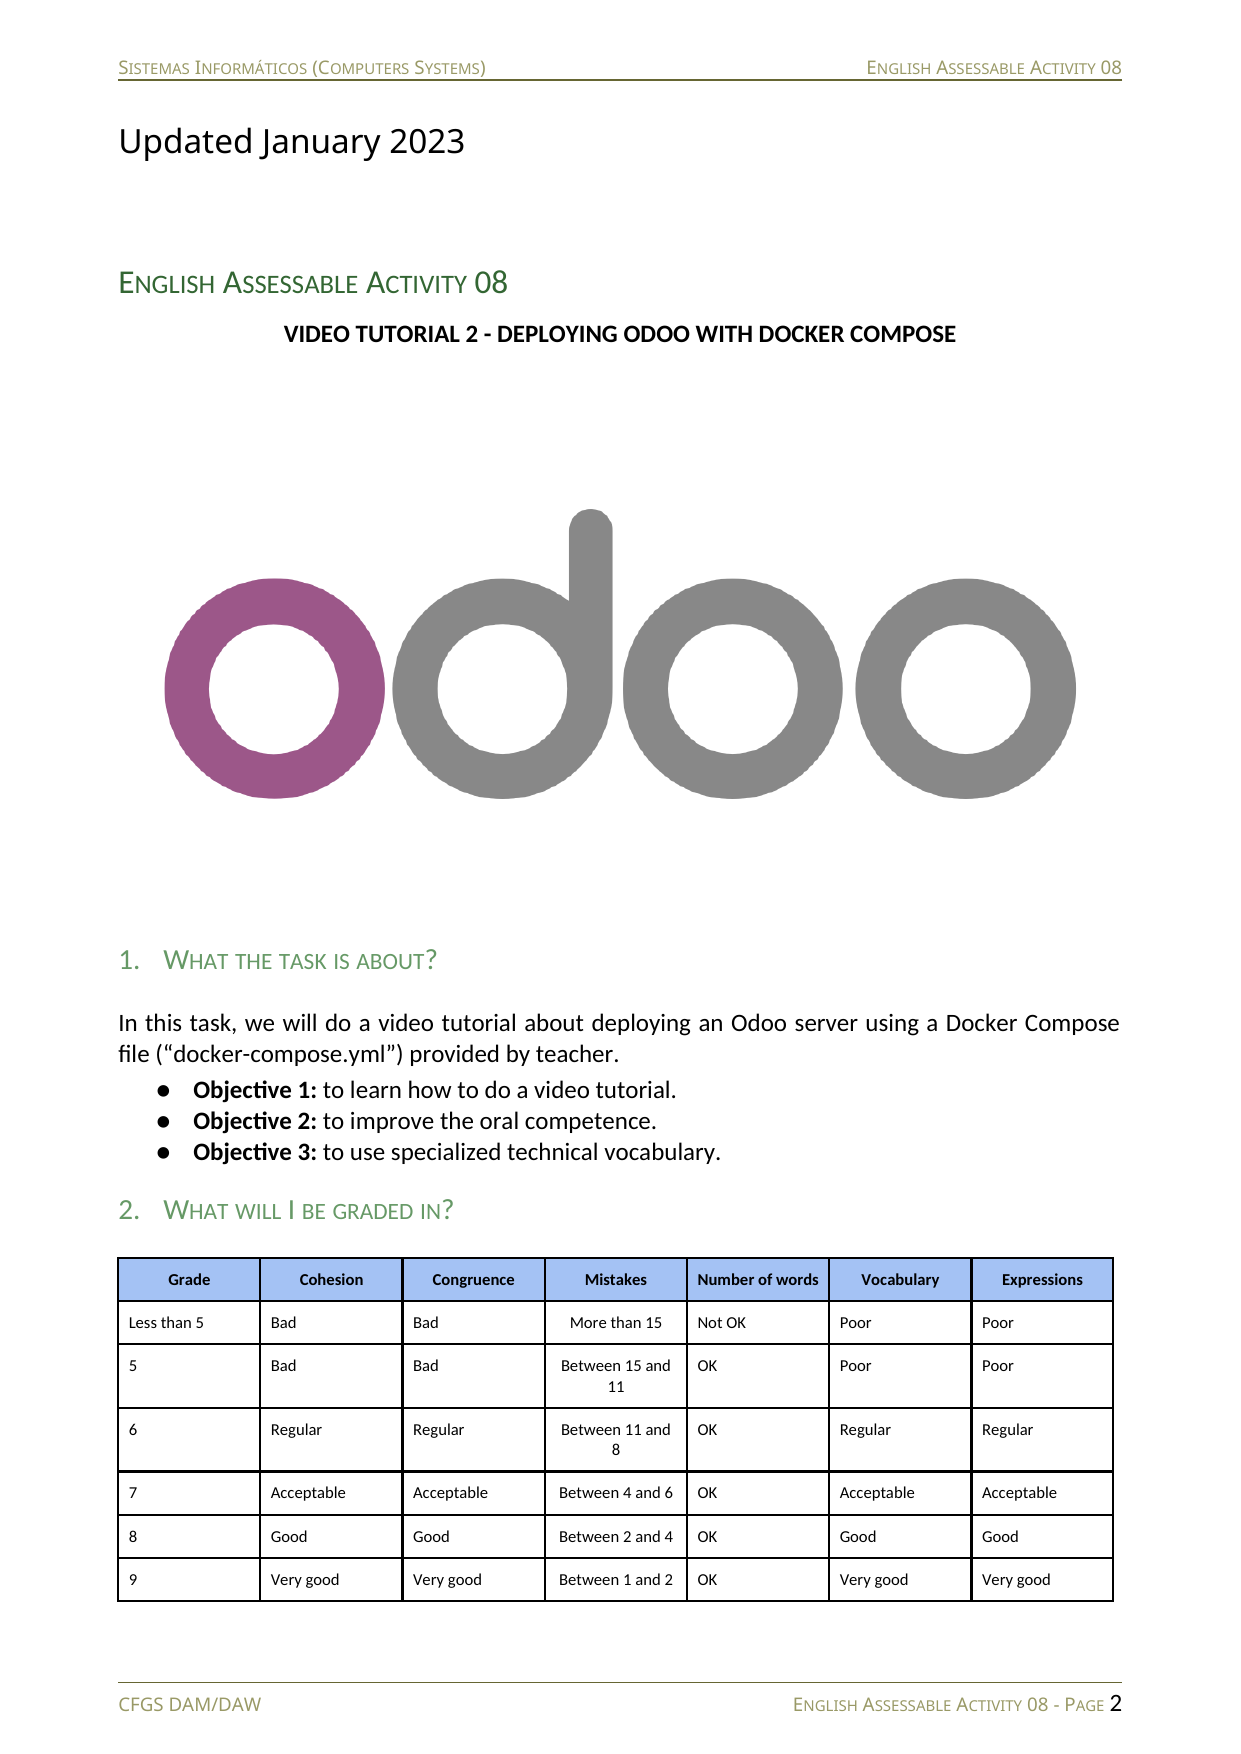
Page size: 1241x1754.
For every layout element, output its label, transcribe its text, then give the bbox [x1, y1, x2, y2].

table_header Expressions [973, 1259, 1112, 1300]
table_cell Good [261, 1516, 401, 1557]
table_cell Not OK [688, 1302, 828, 1343]
table_cell Acceptable [404, 1473, 544, 1513]
table_cell Regular [404, 1409, 544, 1470]
table_header Mistakes [546, 1259, 686, 1300]
text English Assessable Activity 08 [118, 261, 1122, 302]
table_cell Bad [404, 1345, 544, 1407]
table_cell Very good [830, 1559, 970, 1600]
table_cell Good [830, 1516, 970, 1557]
table_cell 6 [119, 1409, 259, 1470]
table_cell OK [688, 1345, 828, 1407]
table_cell Between 15 and 11 [546, 1345, 686, 1407]
table_cell Regular [973, 1409, 1112, 1470]
table_cell OK [688, 1516, 828, 1557]
text Updated January 2023 [118, 118, 1122, 163]
list Objective 3: to use specialized technical vocabulary. [156, 1136, 1122, 1166]
table_cell Bad [261, 1302, 401, 1343]
table_cell Bad [404, 1302, 544, 1343]
table_cell OK [688, 1473, 828, 1513]
list Objective 2: to improve the oral competence. [156, 1105, 1122, 1136]
table_cell 8 [119, 1516, 259, 1557]
picture [118, 391, 1123, 917]
table_cell More than 15 [546, 1302, 686, 1343]
table_cell 5 [119, 1345, 259, 1407]
table_header Grade [119, 1259, 259, 1300]
subtitle What will I be graded in? [118, 1191, 1122, 1227]
table_cell Between 11 and 8 [546, 1409, 686, 1470]
table_cell OK [688, 1559, 828, 1600]
table_cell Regular [830, 1409, 970, 1470]
table_cell Good [404, 1516, 544, 1557]
table_cell Poor [830, 1345, 970, 1407]
table_cell Poor [973, 1345, 1112, 1407]
table_cell 9 [119, 1559, 259, 1600]
text VIDEO TUTORIAL 2 - DEPLOYING ODOO WITH DOCKER COMPOSE [118, 318, 1122, 348]
table_cell Between 2 and 4 [546, 1516, 686, 1557]
table_header Congruence [404, 1259, 544, 1300]
table_cell Regular [261, 1409, 401, 1470]
table_cell Very good [404, 1559, 544, 1600]
table_header Number of words [688, 1259, 828, 1300]
table_cell Acceptable [830, 1473, 970, 1513]
table_cell OK [688, 1409, 828, 1470]
subtitle What the task is about? [118, 941, 1122, 977]
table_cell Bad [261, 1345, 401, 1407]
table_cell Less than 5 [119, 1302, 259, 1343]
text In this task, we will do a video tutorial about deploying an Odoo server using a Docker Compose file (“docker-compose.yml”) provided by teacher. [118, 1007, 1122, 1068]
table_cell Acceptable [973, 1473, 1112, 1513]
table_header Vocabulary [830, 1259, 970, 1300]
table_cell Very good [261, 1559, 401, 1600]
table_cell 7 [119, 1473, 259, 1513]
table_cell Acceptable [261, 1473, 401, 1513]
table_cell Good [973, 1516, 1112, 1557]
list Objective 1: to learn how to do a video tutorial. [156, 1075, 1122, 1105]
table_cell Between 1 and 2 [546, 1559, 686, 1600]
table_cell Poor [830, 1302, 970, 1343]
table_cell Very good [973, 1559, 1112, 1600]
table_cell Between 4 and 6 [546, 1473, 686, 1513]
table_header Cohesion [261, 1259, 401, 1300]
table_cell Poor [973, 1302, 1112, 1343]
